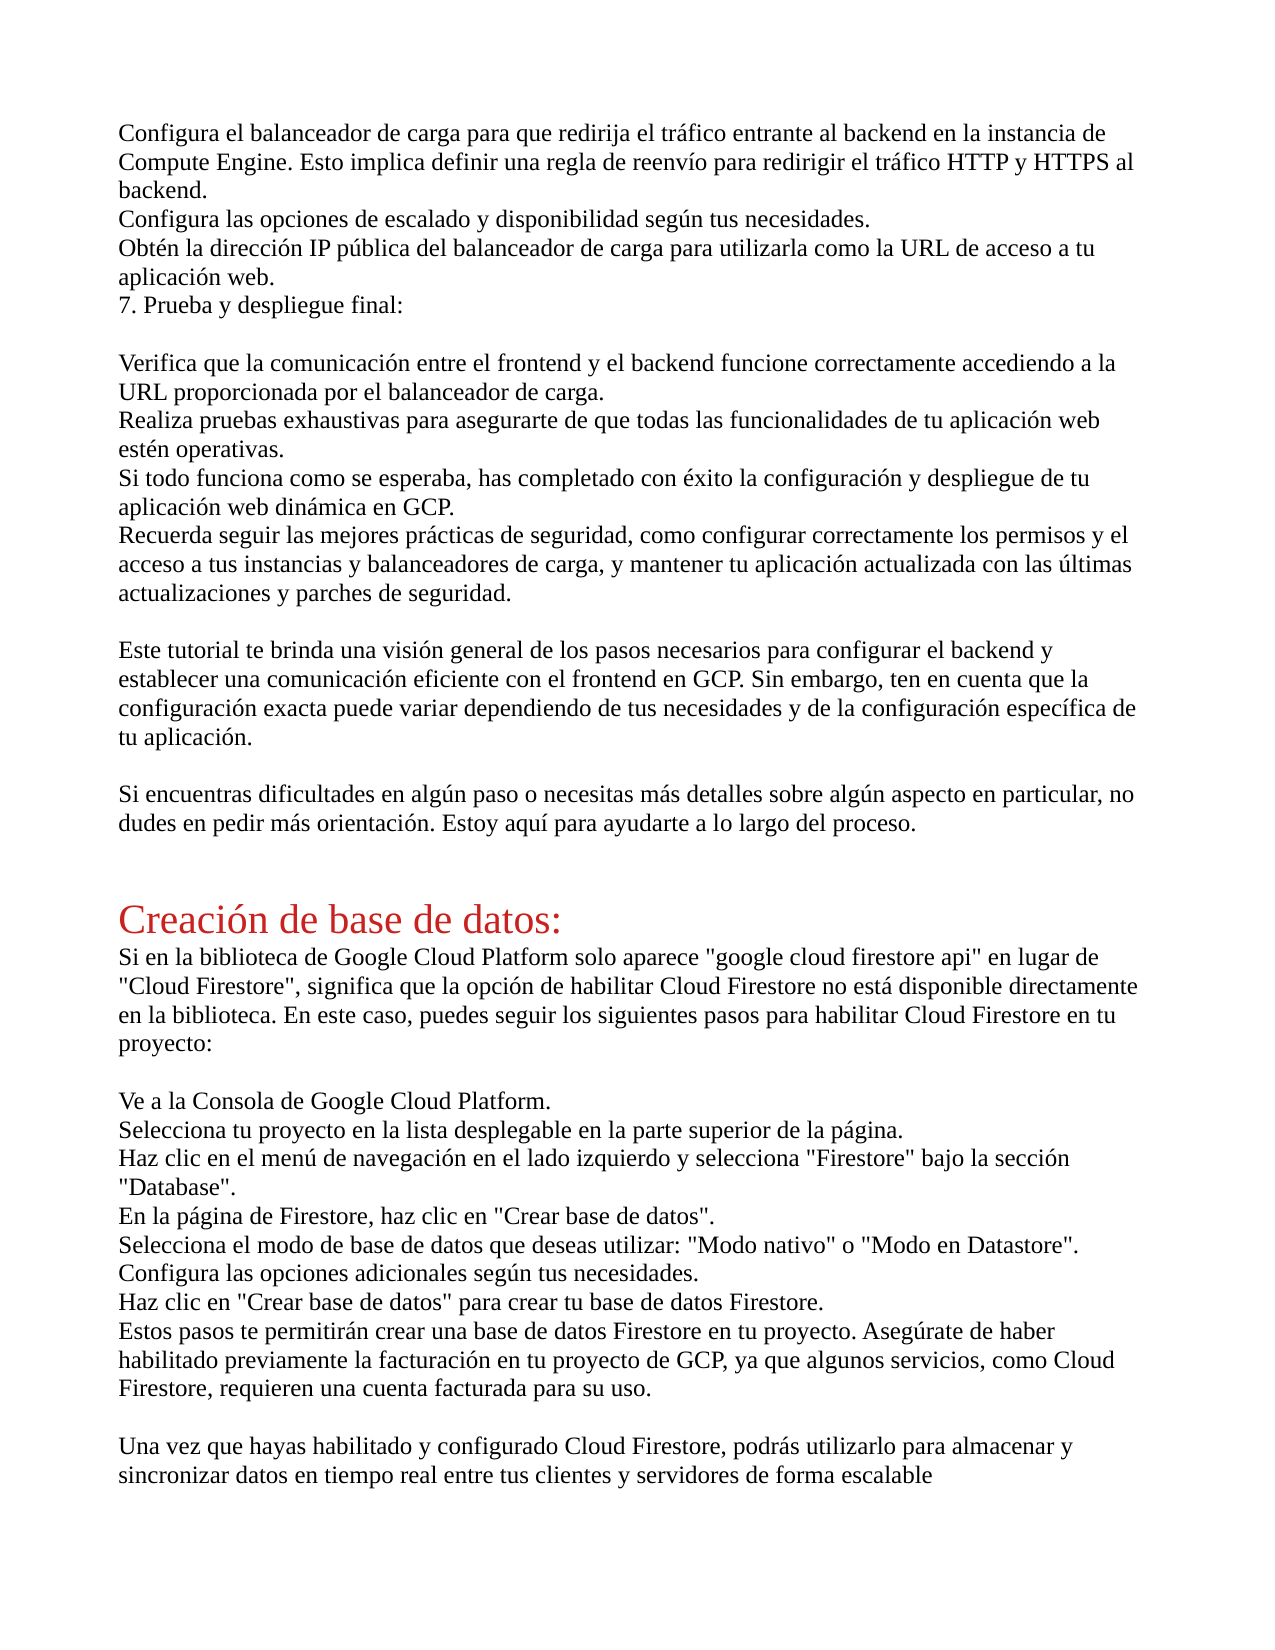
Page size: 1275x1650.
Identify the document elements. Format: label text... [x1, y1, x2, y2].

text Recuerda seguir las mejores prácticas de seguridad, como configurar correctamente los permisos y el acceso a tus instancias y balanceadores de carga, y mantener tu aplicación actualizada con las últimas actualizaciones y parches de seguridad. [118, 521, 1157, 607]
text Si encuentras dificultades en algún paso o necesitas más detalles sobre algún aspecto en particular, no dudes en pedir más orientación. Estoy aquí para ayudarte a lo largo del proceso. [118, 779, 1157, 837]
text Configura las opciones de escalado y disponibilidad según tus necesidades. [118, 204, 1157, 233]
text Configura las opciones adicionales según tus necesidades. [118, 1258, 1157, 1287]
text Este tutorial te brinda una visión general de los pasos necesarios para configurar el backend y establecer una comunicación eficiente con el frontend en GCP. Sin embargo, ten en cuenta que la configuración exacta puede variar dependiendo de tus necesidades y de la configuración específica de tu aplicación. [118, 636, 1157, 751]
text Ve a la Consola de Google Cloud Platform. [118, 1086, 1157, 1115]
text Creación de base de datos: [118, 894, 1157, 942]
text Obtén la dirección IP pública del balanceador de carga para utilizarla como la URL de acceso a tu aplicación web. [118, 233, 1157, 291]
text Si todo funciona como se esperaba, has completado con éxito la configuración y despliegue de tu aplicación web dinámica en GCP. [118, 463, 1157, 521]
text Verifica que la comunicación entre el frontend y el backend funcione correctamente accediendo a la URL proporcionada por el balanceador de carga. [118, 348, 1157, 406]
text Estos pasos te permitirán crear una base de datos Firestore en tu proyecto. Asegúrate de haber habilitado previamente la facturación en tu proyecto de GCP, ya que algunos servicios, como Cloud Firestore, requieren una cuenta facturada para su uso. [118, 1316, 1157, 1402]
text Selecciona el modo de base de datos que deseas utilizar: "Modo nativo" o "Modo en Datastore". [118, 1230, 1157, 1258]
text Realiza pruebas exhaustivas para asegurarte de que todas las funcionalidades de tu aplicación web estén operativas. [118, 406, 1157, 463]
text Haz clic en "Crear base de datos" para crear tu base de datos Firestore. [118, 1287, 1157, 1316]
text Si en la biblioteca de Google Cloud Platform solo aparece "google cloud firestore api" en lugar de "Cloud Firestore", significa que la opción de habilitar Cloud Firestore no está disponible directamente en la biblioteca. En este caso, puedes seguir los siguientes pasos para habilitar Cloud Firestore en tu proyecto: [118, 942, 1157, 1057]
text Haz clic en el menú de navegación en el lado izquierdo y selecciona "Firestore" bajo la sección "Database". [118, 1143, 1157, 1201]
text En la página de Firestore, haz clic en "Crear base de datos". [118, 1201, 1157, 1230]
text Una vez que hayas habilitado y configurado Cloud Firestore, podrás utilizarlo para almacenar y sincronizar datos en tiempo real entre tus clientes y servidores de forma escalable [118, 1431, 1157, 1488]
text Configura el balanceador de carga para que redirija el tráfico entrante al backend en la instancia de Compute Engine. Esto implica definir una regla de reenvío para redirigir el tráfico HTTP y HTTPS al backend. [118, 118, 1157, 204]
text Selecciona tu proyecto en la lista desplegable en la parte superior de la página. [118, 1115, 1157, 1143]
text 7. Prueba y despliegue final: [118, 291, 1157, 319]
